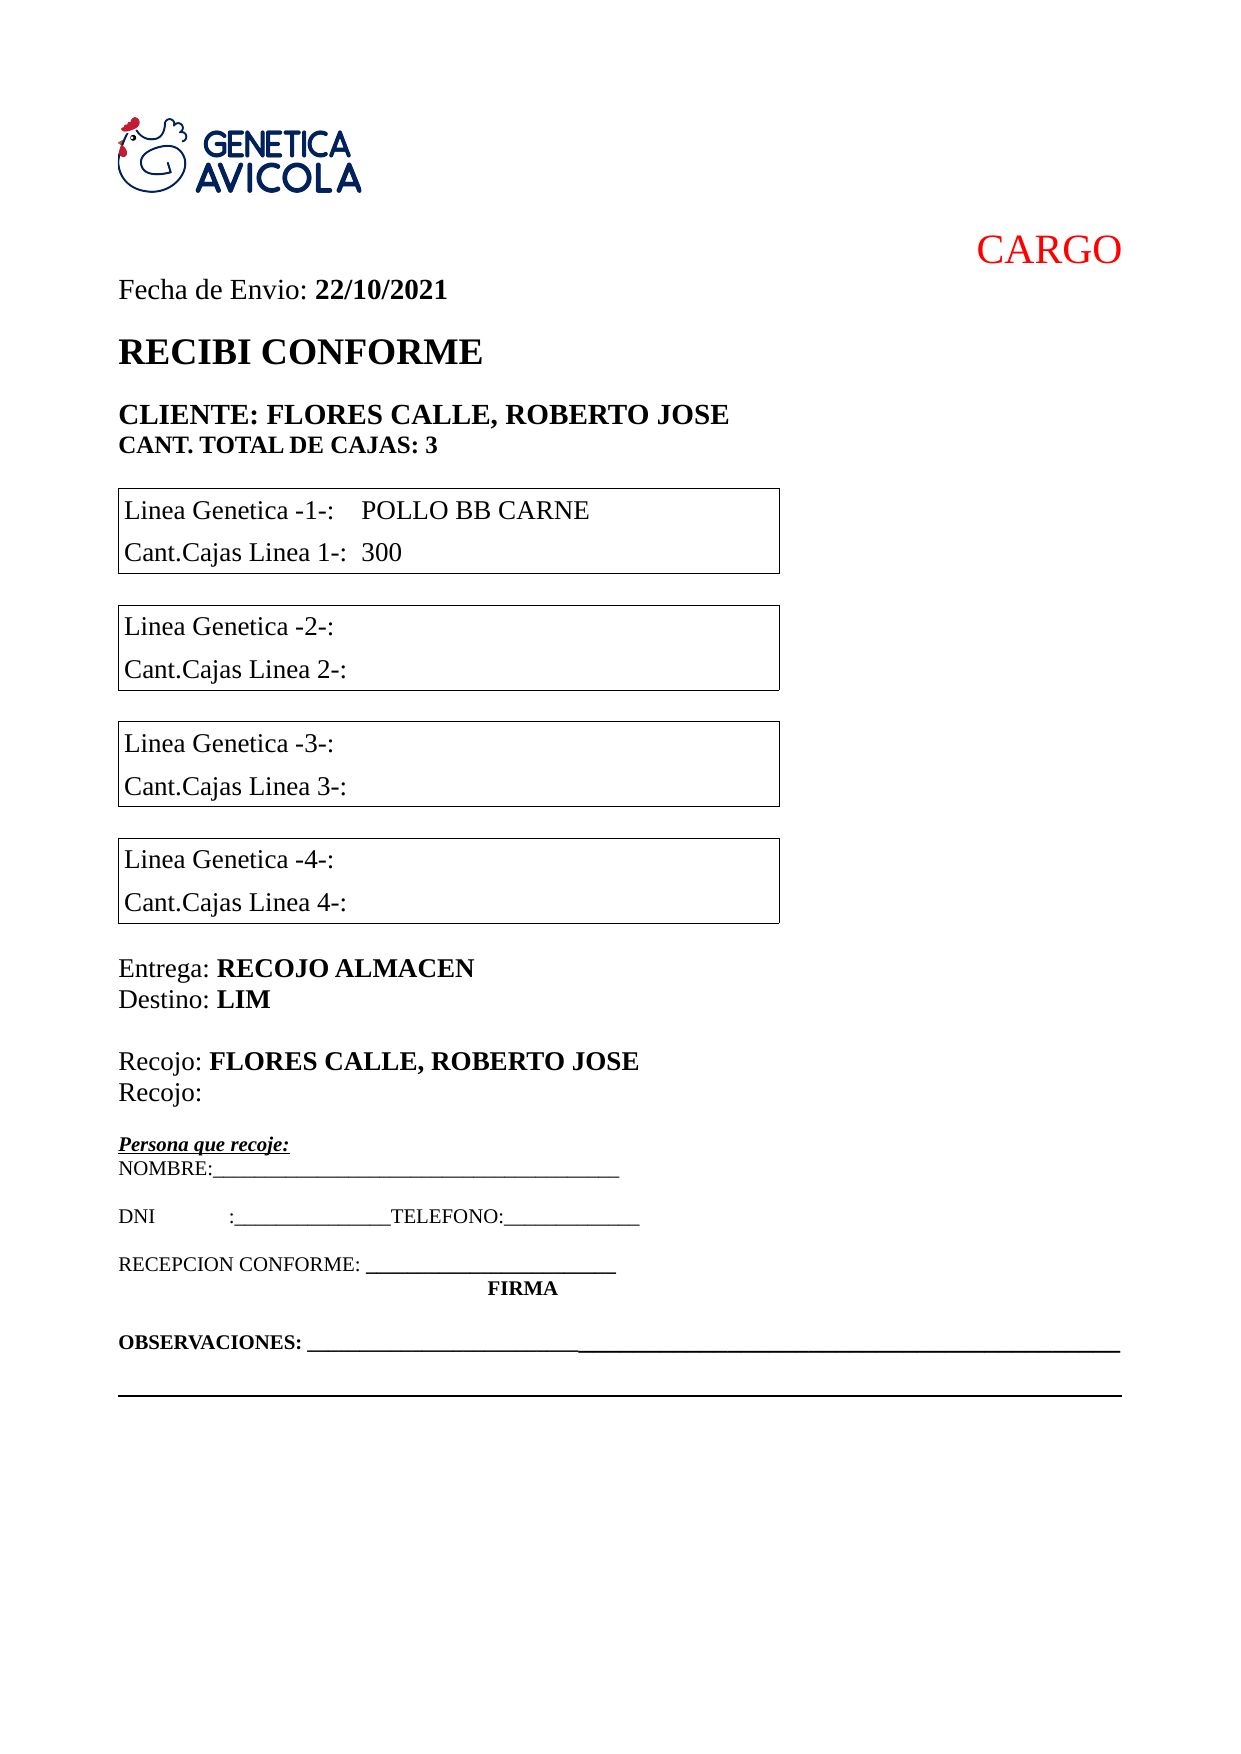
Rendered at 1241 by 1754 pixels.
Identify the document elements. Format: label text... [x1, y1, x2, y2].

table_cell Cant.Cajas Linea 3-: [119, 764, 356, 806]
text OBSERVACIONES: __________________________________________________________________ [118, 1324, 1122, 1355]
text Entrega: RECOJO ALMACEN [118, 952, 1122, 983]
table_cell Cant.Cajas Linea 1-: [119, 531, 356, 573]
table_cell [356, 574, 779, 604]
table_header Linea Genetica -1-: [119, 489, 356, 531]
table_cell Linea Genetica -4-: [119, 839, 356, 880]
text FIRMA [118, 1276, 1122, 1300]
table_cell [356, 839, 779, 880]
text Destino: LIM [118, 983, 1122, 1014]
text Fecha de Envio: 22/10/2021 [118, 272, 1122, 306]
table_cell [118, 807, 356, 838]
picture [117, 117, 362, 193]
table_cell [356, 647, 779, 690]
text NOMBRE:_______________________________________ [118, 1156, 1122, 1180]
table_header POLLO BB CARNE [356, 489, 779, 531]
table_cell [356, 606, 779, 647]
text CLIENTE: FLORES CALLE, ROBERTO JOSE [118, 397, 1122, 431]
table_cell Linea Genetica -3-: [119, 722, 356, 764]
table_cell 300 [356, 531, 779, 573]
text Persona que recoje: [118, 1132, 1122, 1156]
text DNI :_______________TELEFONO:_____________ [118, 1204, 1122, 1228]
table_cell Linea Genetica -2-: [119, 606, 356, 647]
table_cell [118, 574, 356, 604]
table_cell [356, 691, 779, 721]
table_cell [356, 880, 779, 923]
text RECEPCION CONFORME: ________________________ [118, 1252, 1122, 1276]
table_cell [356, 722, 779, 764]
text Recojo: FLORES CALLE, ROBERTO JOSE [118, 1045, 1122, 1076]
table_cell [356, 807, 779, 838]
text Recojo: [118, 1076, 1122, 1108]
text CANT. TOTAL DE CAJAS: 3 [118, 431, 1122, 459]
table_cell [118, 691, 356, 721]
table_cell Cant.Cajas Linea 2-: [119, 647, 356, 690]
table_cell Cant.Cajas Linea 4-: [119, 880, 356, 923]
table_cell [356, 764, 779, 806]
text RECIBI CONFORME [118, 330, 1122, 373]
text CARGO [118, 224, 1122, 272]
